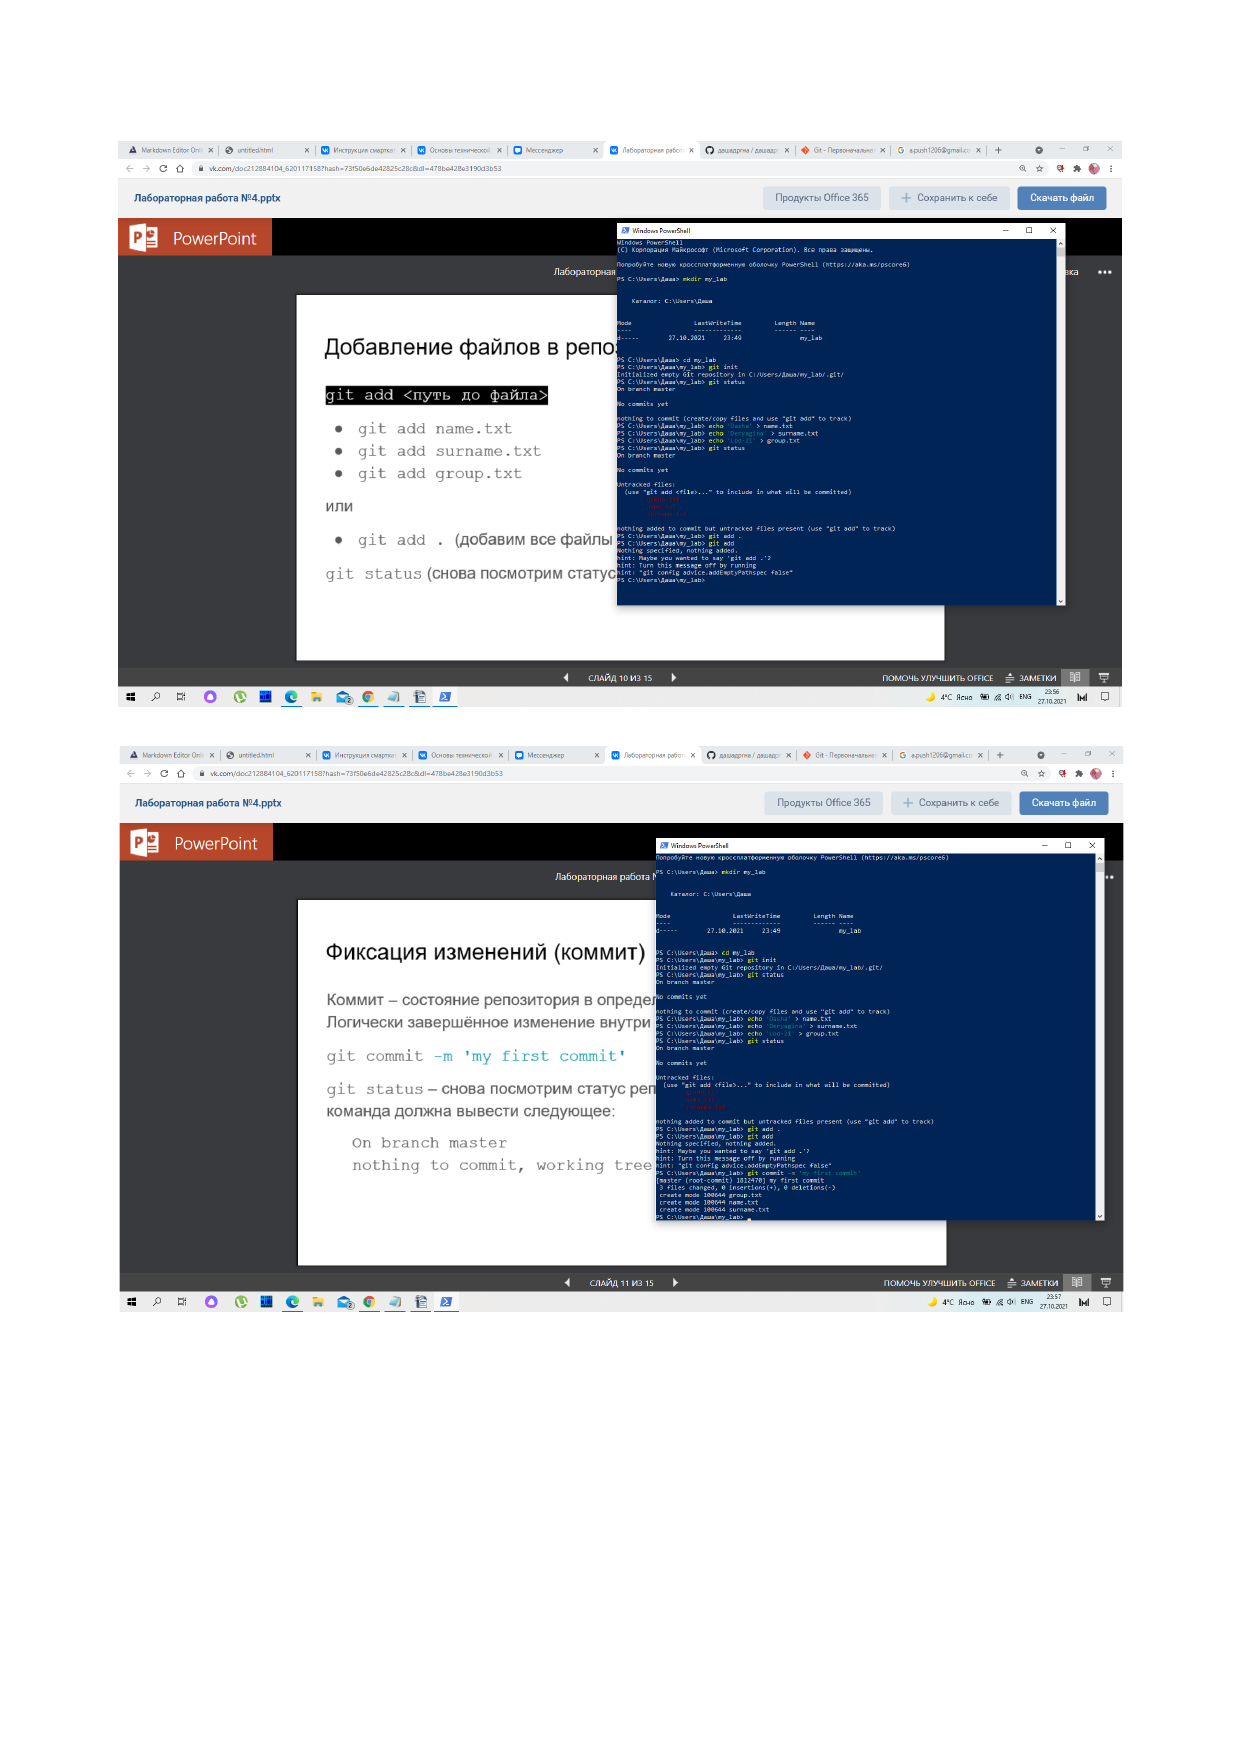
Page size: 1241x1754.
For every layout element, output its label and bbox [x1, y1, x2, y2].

picture [118, 141, 1122, 707]
picture [119, 746, 1124, 1312]
